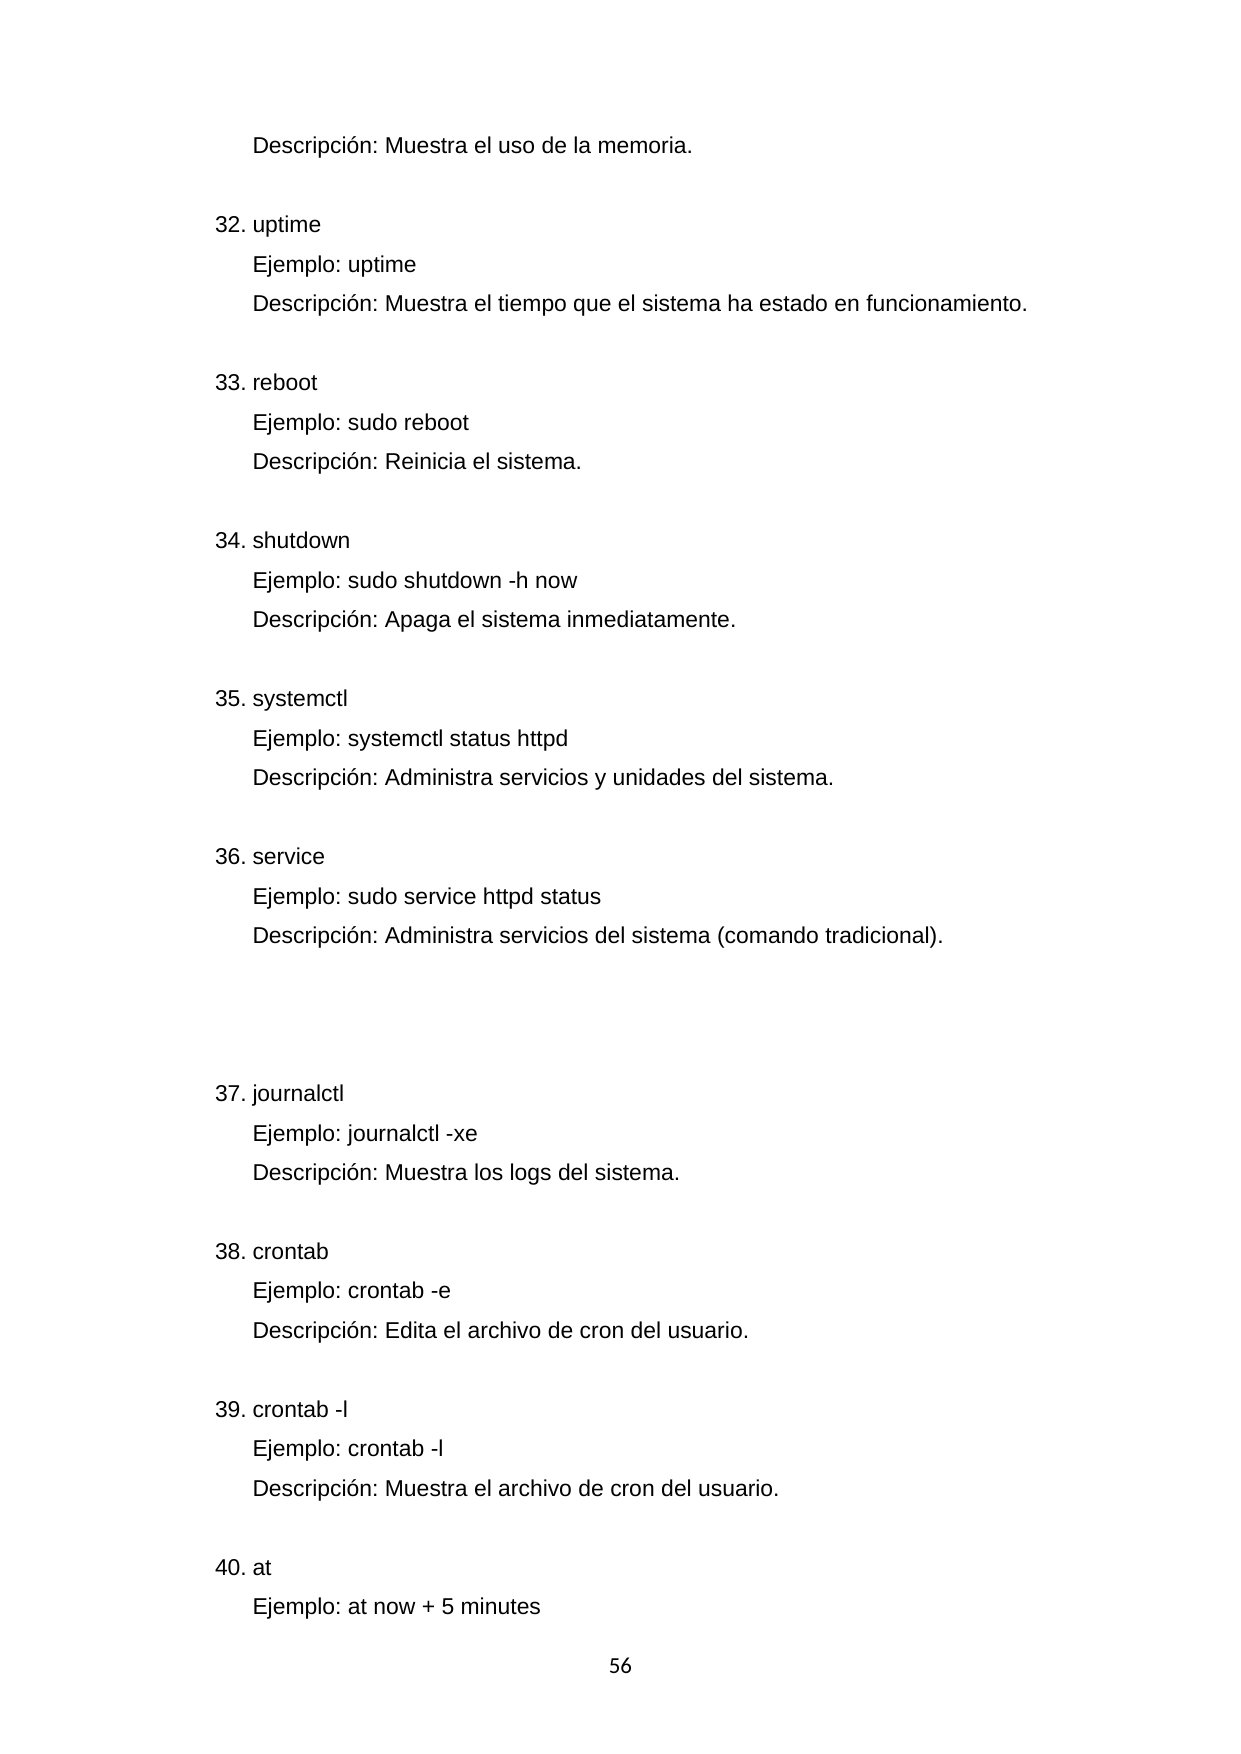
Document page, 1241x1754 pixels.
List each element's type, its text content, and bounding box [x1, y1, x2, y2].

list service Ejemplo: sudo service httpd status Descripción: Administra servicios del sistema (comando tradicional). [215, 843, 1063, 1067]
list crontab Ejemplo: crontab -e Descripción: Edita el archivo de cron del usuario. [215, 1238, 1063, 1383]
list reboot Ejemplo: sudo reboot Descripción: Reinicia el sistema. [215, 369, 1063, 514]
list crontab -l Ejemplo: crontab -l Descripción: Muestra el archivo de cron del usuario. [215, 1396, 1063, 1541]
list systemctl Ejemplo: systemctl status httpd Descripción: Administra servicios y unidades del sistema. [215, 685, 1063, 830]
list shutdown Ejemplo: sudo shutdown -h now Descripción: Apaga el sistema inmediatamente. [215, 527, 1063, 672]
list uptime Ejemplo: uptime Descripción: Muestra el tiempo que el sistema ha estado en funcionamiento. [215, 211, 1063, 356]
list at Ejemplo: at now + 5 minutes [215, 1554, 1063, 1619]
list journalctl Ejemplo: journalctl -xe Descripción: Muestra los logs del sistema. [215, 1080, 1063, 1225]
list Descripción: Muestra el uso de la memoria. [215, 132, 1063, 198]
